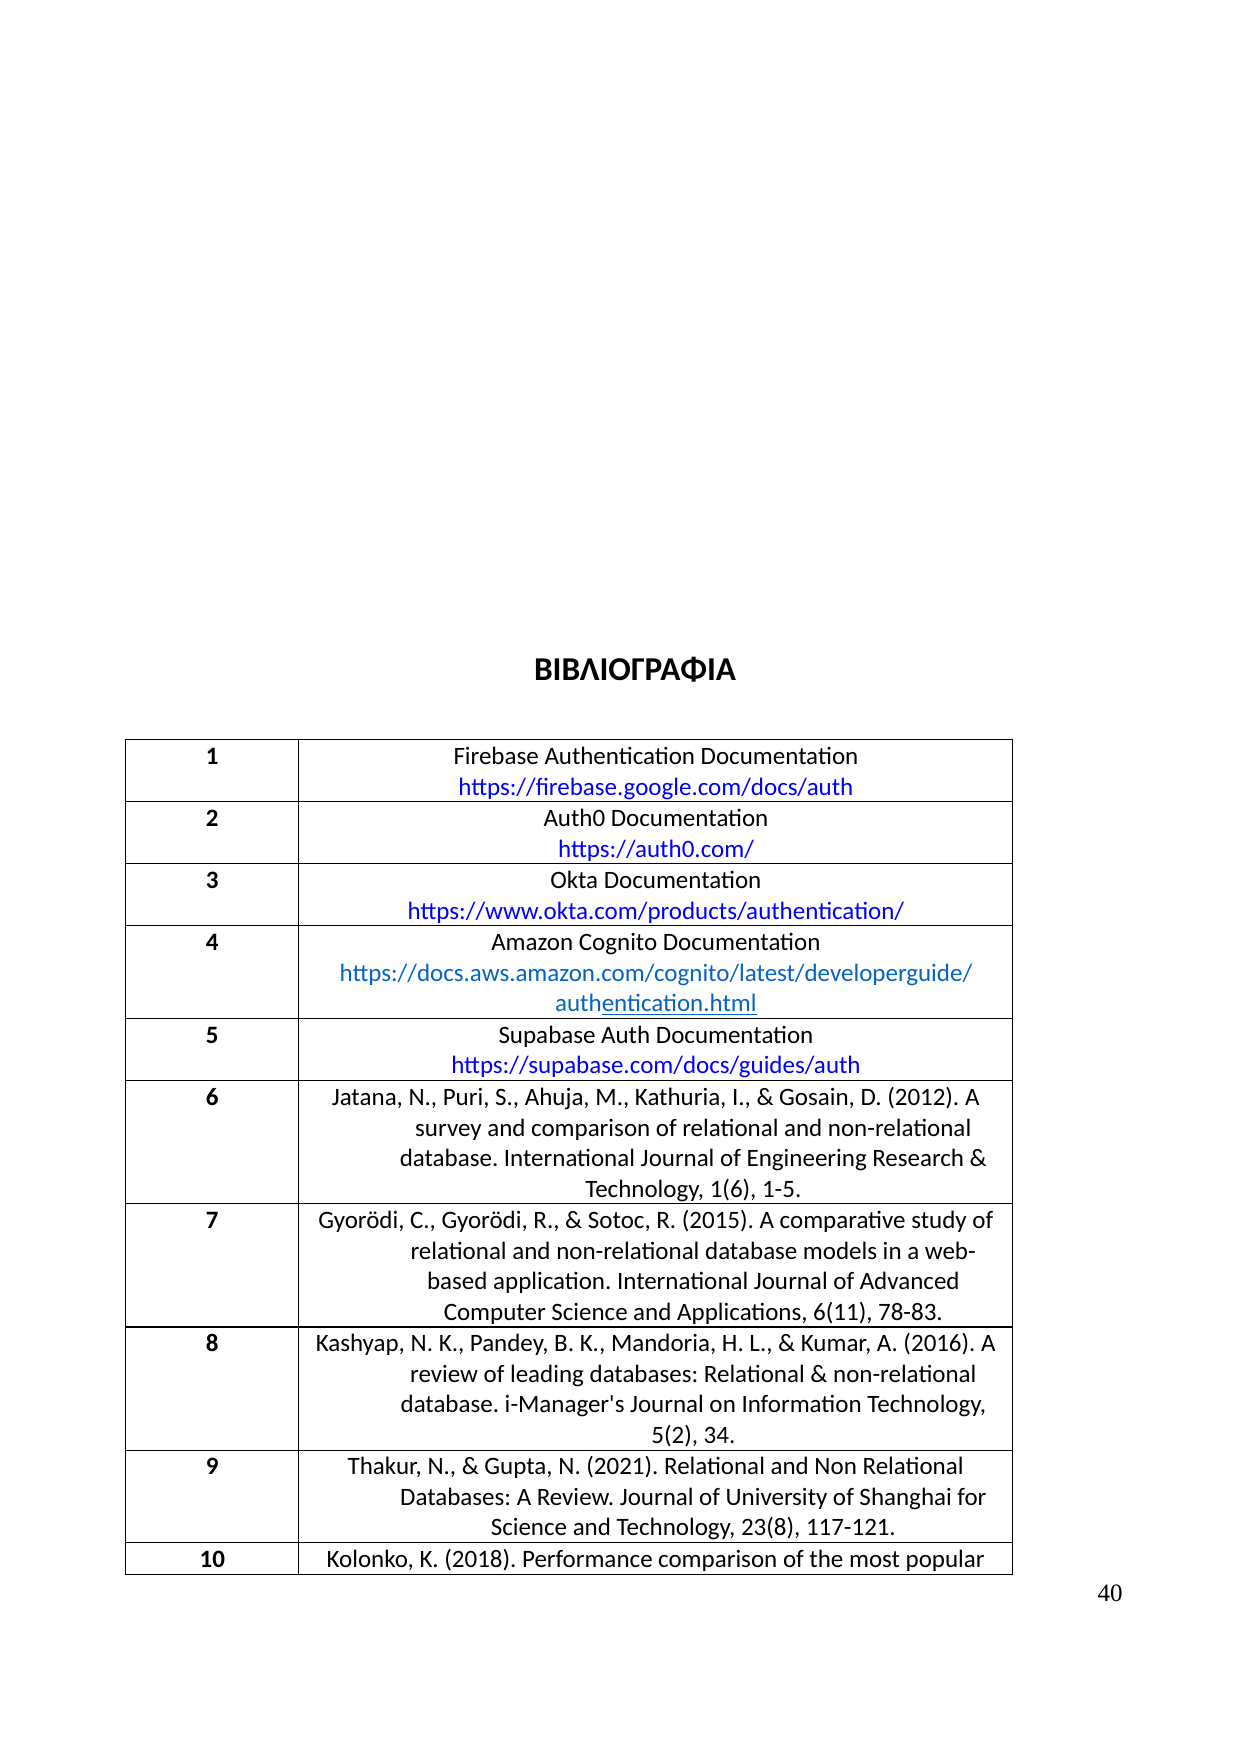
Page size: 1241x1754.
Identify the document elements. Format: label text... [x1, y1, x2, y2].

table_cell [1013, 1326, 1240, 1449]
table_cell [1013, 801, 1240, 863]
text ΒΙΒΛΙΟΓΡΑΦΙΑ [148, 648, 1122, 688]
table_cell 5 [126, 1019, 298, 1080]
table_cell [1013, 1018, 1240, 1080]
table_cell Jatana, N., Puri, S., Ahuja, M., Kathuria, I., & Gosain, D. (2012). A survey and comparison of relational and non-relational database. International Journal of Engineering Research & Technology, 1(6), 1-5. [299, 1081, 1012, 1203]
table_cell Okta Documentation https://www.okta.com/products/authentication/ [299, 864, 1012, 925]
table_header 1 [126, 740, 298, 801]
table_cell Supabase Auth Documentation https://supabase.com/docs/guides/auth [299, 1019, 1012, 1080]
table_cell 9 [126, 1451, 298, 1542]
table_cell Auth0 Documentation https://auth0.com/ [299, 802, 1012, 863]
table_cell Thakur, N., & Gupta, N. (2021). Relational and Non Relational Databases: A Review. Journal of University of Shanghai for Science and Technology, 23(8), 117-121. [299, 1451, 1012, 1542]
table_cell [1013, 925, 1240, 1018]
table_cell 7 [126, 1204, 298, 1326]
table_cell 8 [126, 1328, 298, 1449]
table_cell 10 [126, 1543, 298, 1574]
table_cell 6 [126, 1081, 298, 1203]
table_cell 4 [126, 926, 298, 1018]
table_cell [1013, 1542, 1240, 1574]
table_cell [1013, 1450, 1240, 1542]
table_cell 3 [126, 864, 298, 925]
table_cell [1013, 863, 1240, 925]
table_cell [1013, 1203, 1240, 1326]
table_cell Amazon Cognito Documentation https://docs.aws.amazon.com/cognito/latest/developerguide/authentication.html [299, 926, 1012, 1018]
table_cell Kolonko, K. (2018). Performance comparison of the most popular [299, 1543, 1012, 1574]
table_cell [1013, 1080, 1240, 1203]
table_cell 2 [126, 802, 298, 863]
table_cell Kashyap, N. K., Pandey, B. K., Mandoria, H. L., & Kumar, A. (2016). A review of leading databases: Relational & non-relational database. i-Manager's Journal on Information Technology, 5(2), 34. [299, 1328, 1012, 1449]
table_header [1013, 739, 1240, 801]
table_cell Gyorödi, C., Gyorödi, R., & Sotoc, R. (2015). A comparative study of relational and non-relational database models in a web-based application. International Journal of Advanced Computer Science and Applications, 6(11), 78-83. [299, 1204, 1012, 1326]
table_header Firebase Authentication Documentation https://firebase.google.com/docs/auth [299, 740, 1012, 801]
